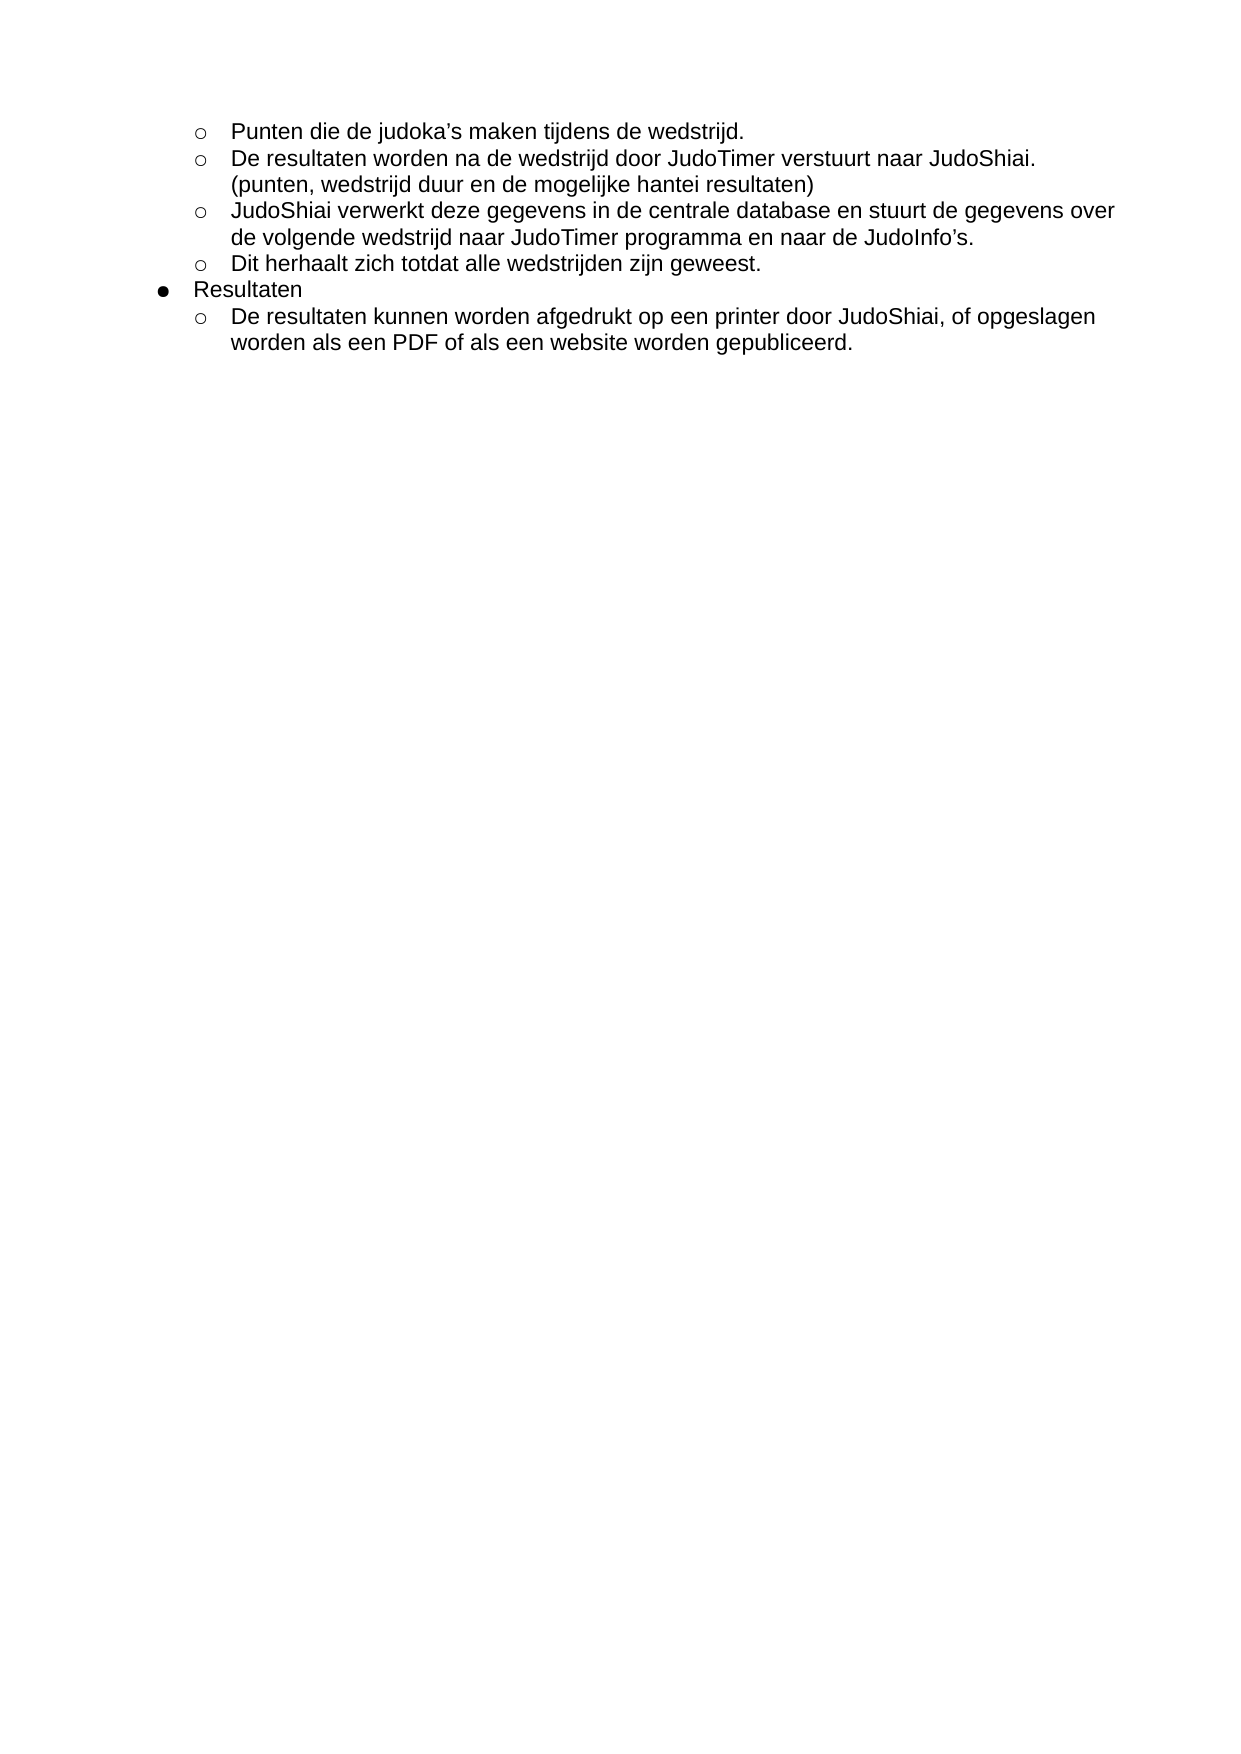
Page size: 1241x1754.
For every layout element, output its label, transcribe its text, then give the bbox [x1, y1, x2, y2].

list Dit herhaalt zich totdat alle wedstrijden zijn geweest. [193, 250, 1122, 276]
list Resultaten [156, 276, 1122, 303]
list De resultaten kunnen worden afgedrukt op een printer door JudoShiai, of opgeslagen worden als een PDF of als een website worden gepubliceerd. [193, 303, 1122, 355]
list De resultaten worden na de wedstrijd door JudoTimer verstuurt naar JudoShiai. (punten, wedstrijd duur en de mogelijke hantei resultaten) [193, 144, 1122, 197]
list JudoShiai verwerkt deze gegevens in de centrale database en stuurt de gegevens over de volgende wedstrijd naar JudoTimer programma en naar de JudoInfo’s. [193, 197, 1122, 250]
list Punten die de judoka’s maken tijdens de wedstrijd. [193, 118, 1122, 144]
